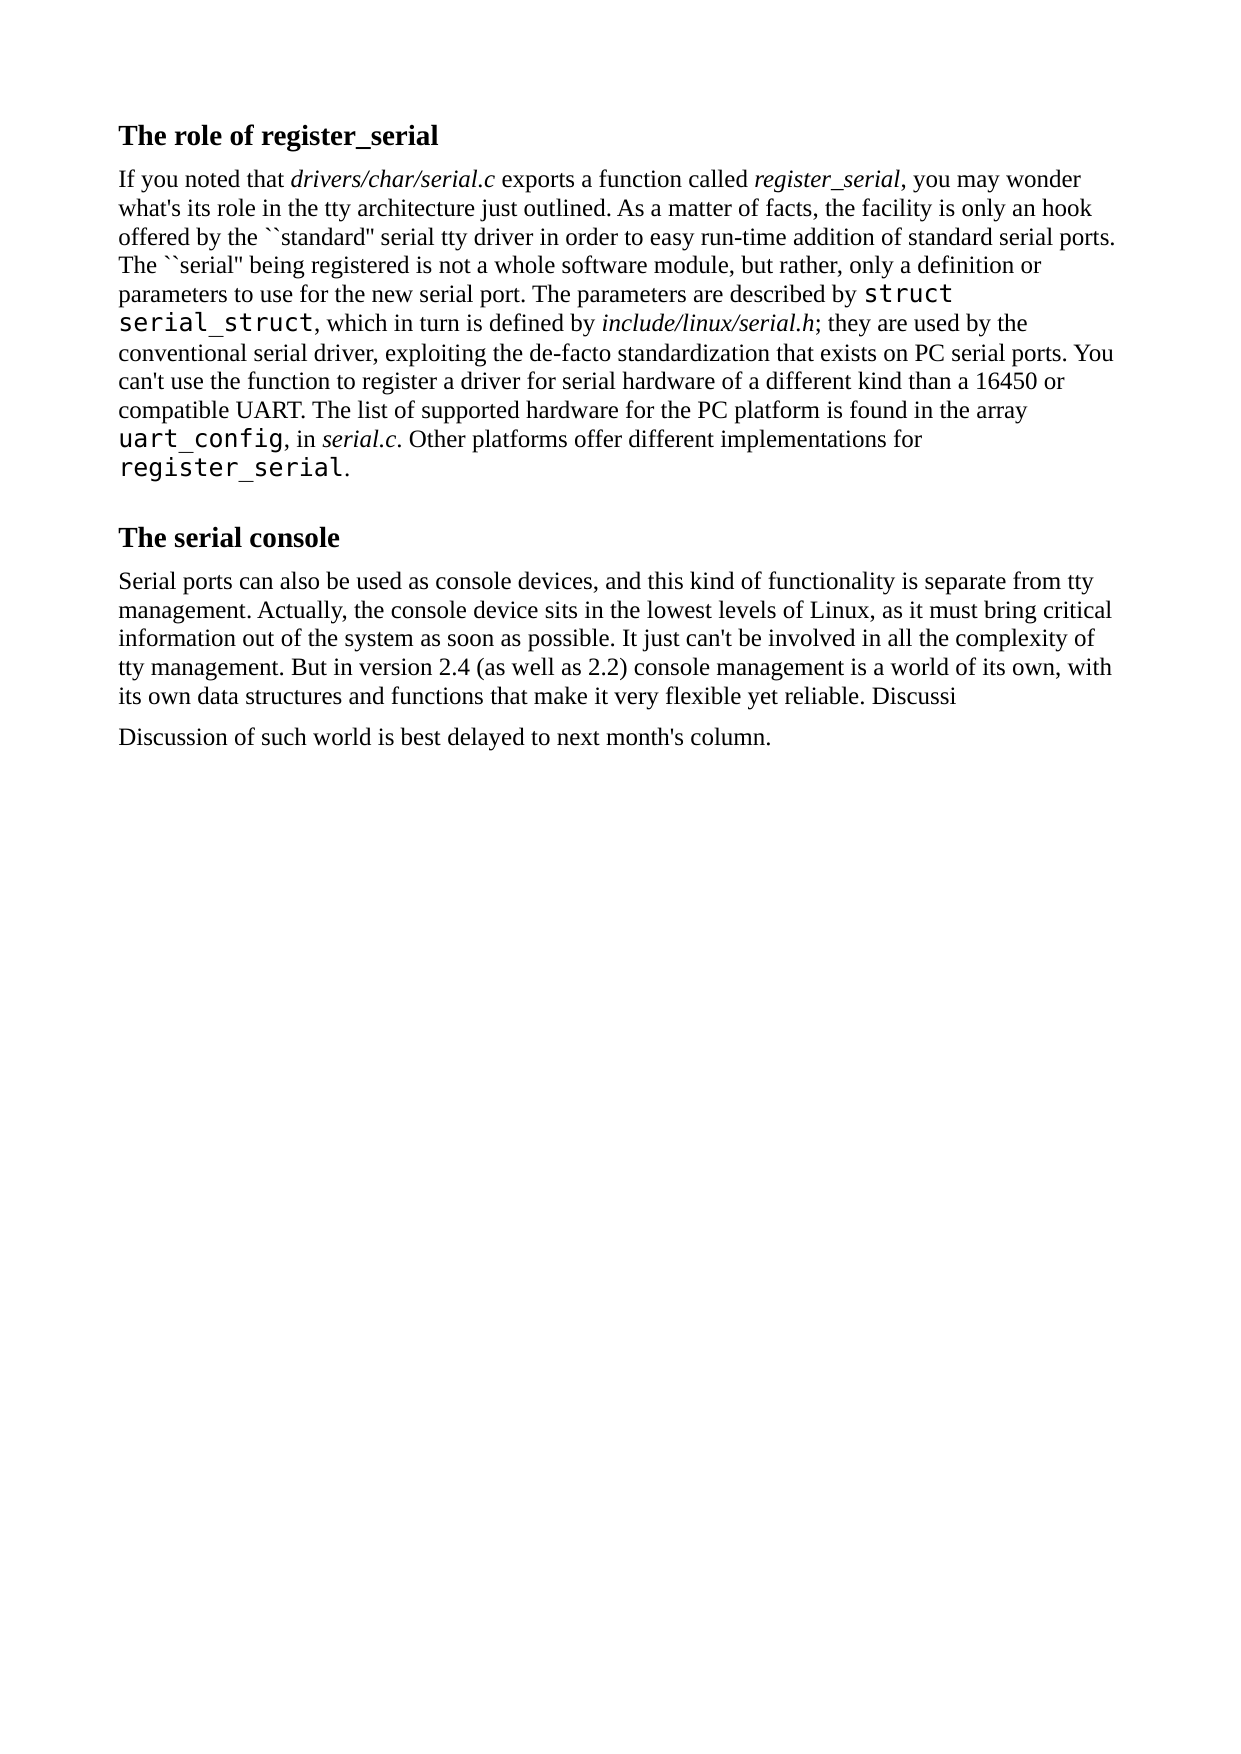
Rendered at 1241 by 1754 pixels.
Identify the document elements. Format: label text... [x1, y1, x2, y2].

text Discussion of such world is best delayed to next month's column. [118, 722, 1122, 751]
text Serial ports can also be used as console devices, and this kind of functionality is separate from tty management. Actually, the console device sits in the lowest levels of Linux, as it must bring critical information out of the system as soon as possible. It just can't be involved in all the complexity of tty management. But in version 2.4 (as well as 2.2) console management is a world of its own, with its own data structures and functions that make it very flexible yet reliable. Discussi [118, 566, 1122, 710]
subtitle The serial console [118, 520, 1122, 553]
text If you noted that drivers/char/serial.c exports a function called register_serial, you may wonder what's its role in the tty architecture just outlined. As a matter of facts, the facility is only an hook offered by the ``standard'' serial tty driver in order to easy run-time addition of standard serial ports. The ``serial'' being registered is not a whole software module, but rather, only a definition or parameters to use for the new serial port. The parameters are described by struct serial_struct, which in turn is defined by include/linux/serial.h; they are used by the conventional serial driver, exploiting the de-facto standardization that exists on PC serial ports. You can't use the function to register a driver for serial hardware of a different kind than a 16450 or compatible UART. The list of supported hardware for the PC platform is found in the array uart_config, in serial.c. Other platforms offer different implementations for register_serial. [118, 164, 1122, 482]
subtitle The role of register_serial [118, 118, 1122, 152]
